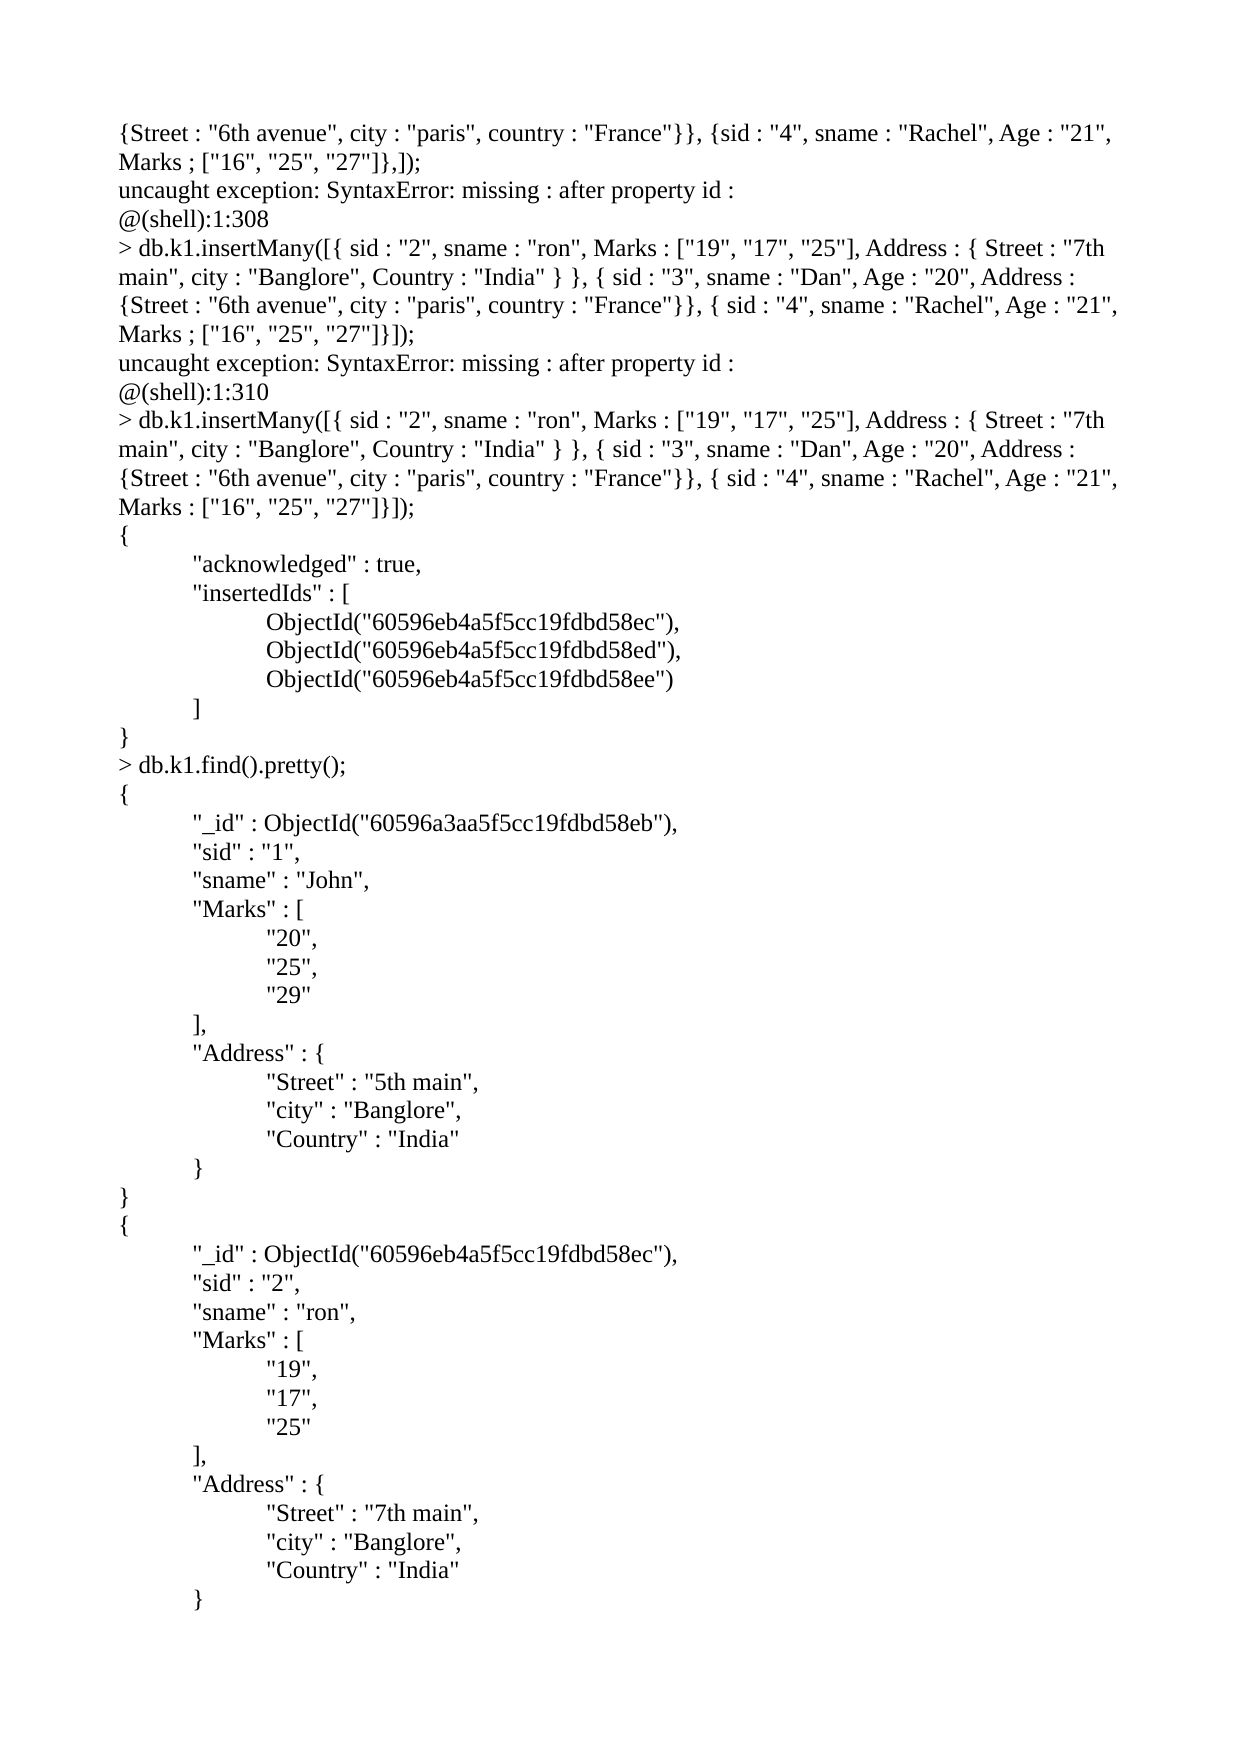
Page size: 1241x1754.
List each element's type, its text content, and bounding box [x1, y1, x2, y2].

text "Country" : "India" [118, 1556, 1122, 1584]
text "acknowledged" : true, [118, 549, 1122, 578]
text "Street" : "5th main", [118, 1067, 1122, 1096]
text } [118, 1584, 1122, 1613]
text } [118, 1153, 1122, 1182]
text "sid" : "1", [118, 837, 1122, 866]
text "city" : "Banglore", [118, 1527, 1122, 1556]
text > db.k1.insertMany([{ sid : "2", sname : "ron", Marks : ["19", "17", "25"], Address : { Street : "7th main", city : "Banglore", Country : "India" } }, { sid : "3", sname : "Dan", Age : "20", Address : {Street : "6th avenue", city : "paris", country : "France"}}, { sid : "4", sname : "Rachel", Age : "21", Marks : ["16", "25", "27"]}]); [118, 406, 1122, 521]
text > db.k1.insertMany([{ sid : "2", sname : "ron", Marks : ["19", "17", "25"], Address : { Street : "7th main", city : "Banglore", Country : "India" } }, { sid : "3", sname : "Dan", Age : "20", Address : {Street : "6th avenue", city : "paris", country : "France"}}, { sid : "4", sname : "Rachel", Age : "21", Marks ; ["16", "25", "27"]}]); [118, 233, 1122, 348]
text "Street" : "7th main", [118, 1498, 1122, 1527]
text "Address" : { [118, 1469, 1122, 1498]
text "sname" : "John", [118, 866, 1122, 894]
text "Country" : "India" [118, 1124, 1122, 1153]
text "19", [118, 1354, 1122, 1383]
text "_id" : ObjectId("60596a3aa5f5cc19fdbd58eb"), [118, 808, 1122, 837]
text { [118, 779, 1122, 808]
text "Address" : { [118, 1038, 1122, 1067]
text } [118, 722, 1122, 751]
text ObjectId("60596eb4a5f5cc19fdbd58ec"), [118, 607, 1122, 636]
text "29" [118, 981, 1122, 1009]
text { [118, 1211, 1122, 1239]
text uncaught exception: SyntaxError: missing : after property id : [118, 176, 1122, 204]
text {Street : "6th avenue", city : "paris", country : "France"}}, {sid : "4", sname : "Rachel", Age : "21", Marks ; ["16", "25", "27"]},]); [118, 118, 1122, 176]
text ObjectId("60596eb4a5f5cc19fdbd58ed"), [118, 636, 1122, 664]
text > db.k1.find().pretty(); [118, 751, 1122, 779]
text "sname" : "ron", [118, 1297, 1122, 1326]
text ], [118, 1009, 1122, 1038]
text uncaught exception: SyntaxError: missing : after property id : [118, 348, 1122, 377]
text @(shell):1:310 [118, 377, 1122, 406]
text @(shell):1:308 [118, 204, 1122, 233]
text "17", [118, 1383, 1122, 1412]
text "_id" : ObjectId("60596eb4a5f5cc19fdbd58ec"), [118, 1239, 1122, 1268]
text "20", [118, 923, 1122, 952]
text "25", [118, 952, 1122, 981]
text "Marks" : [ [118, 894, 1122, 923]
text "insertedIds" : [ [118, 578, 1122, 607]
text "city" : "Banglore", [118, 1096, 1122, 1124]
text { [118, 521, 1122, 549]
text ObjectId("60596eb4a5f5cc19fdbd58ee") [118, 664, 1122, 693]
text "sid" : "2", [118, 1268, 1122, 1297]
text "Marks" : [ [118, 1326, 1122, 1354]
text ], [118, 1441, 1122, 1469]
text "25" [118, 1412, 1122, 1441]
text ] [118, 693, 1122, 722]
text } [118, 1182, 1122, 1211]
